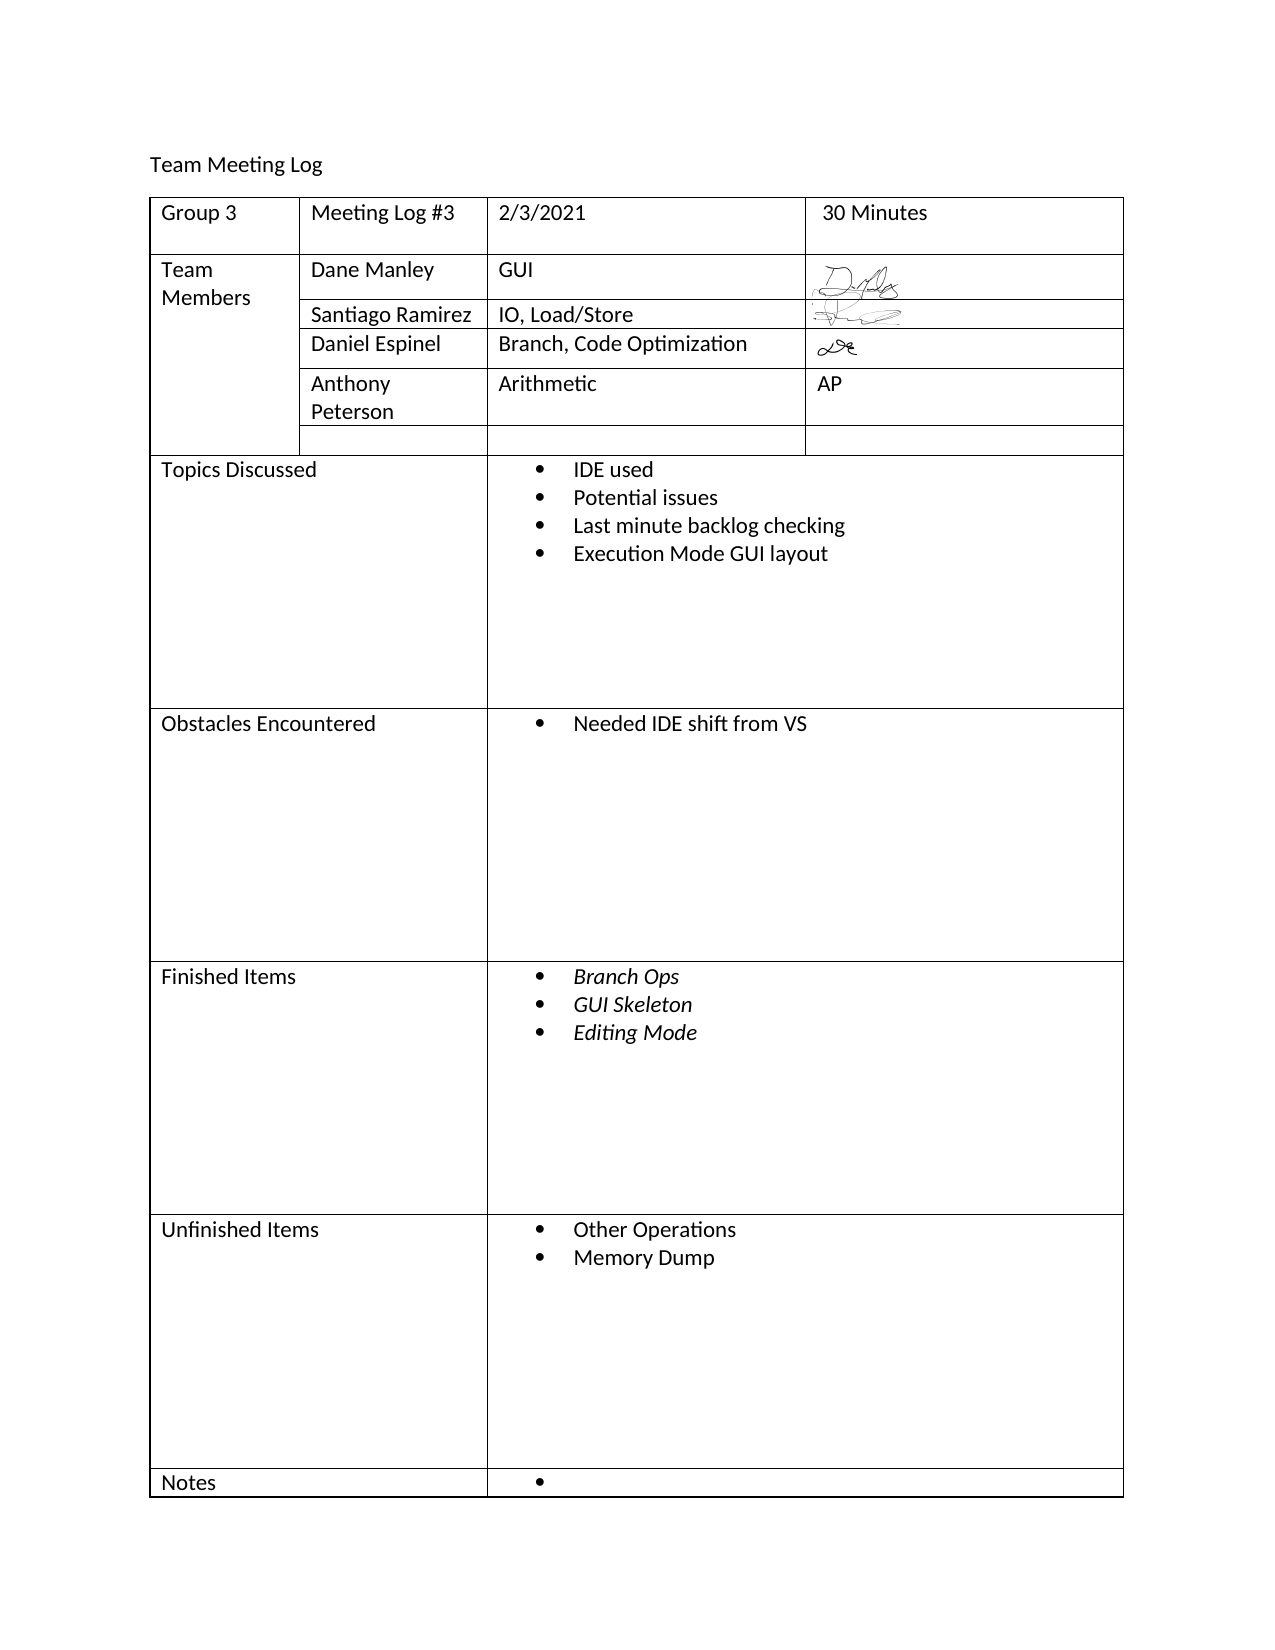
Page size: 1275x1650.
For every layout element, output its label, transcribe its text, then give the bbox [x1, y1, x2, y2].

table_cell [806, 329, 1123, 368]
table_cell Arithmetic [488, 369, 805, 425]
table_cell Anthony Peterson [300, 369, 487, 425]
table_cell [806, 255, 1123, 299]
table_header Meeting Log #3 [300, 198, 487, 254]
table_cell Unfinished Items [151, 1215, 487, 1467]
table_cell Needed IDE shift from VS [488, 709, 1123, 961]
table_cell [488, 426, 805, 454]
table_cell GUI [488, 255, 805, 299]
table_cell [488, 1469, 1123, 1496]
table_cell Dane Manley [300, 255, 487, 299]
table_cell IO, Load/Store [488, 300, 805, 328]
text Team Meeting Log [150, 150, 1125, 178]
table_cell Notes [151, 1469, 487, 1496]
table_cell Topics Discussed [151, 456, 487, 708]
table_cell Finished Items [151, 962, 487, 1214]
table_cell Branch Ops GUI Skeleton Editing Mode [488, 962, 1123, 1214]
table_cell [806, 426, 1123, 454]
table_cell [300, 426, 487, 454]
table_cell IDE used Potential issues Last minute backlog checking Execution Mode GUI layout [488, 456, 1123, 708]
table_cell Other Operations Memory Dump [488, 1215, 1123, 1467]
table_header 30 Minutes [806, 198, 1123, 254]
picture [809, 335, 891, 369]
table_header Group 3 [151, 198, 299, 254]
table_cell Obstacles Encountered [151, 709, 487, 961]
table_cell [806, 300, 1123, 328]
table_cell Daniel Espinel [300, 329, 487, 368]
table_cell Team Members [151, 255, 299, 454]
table_cell AP [806, 369, 1123, 425]
picture [811, 257, 921, 327]
table_header 2/3/2021 [488, 198, 805, 254]
table_cell Santiago Ramirez [300, 300, 487, 328]
table_cell Branch, Code Optimization [488, 329, 805, 368]
